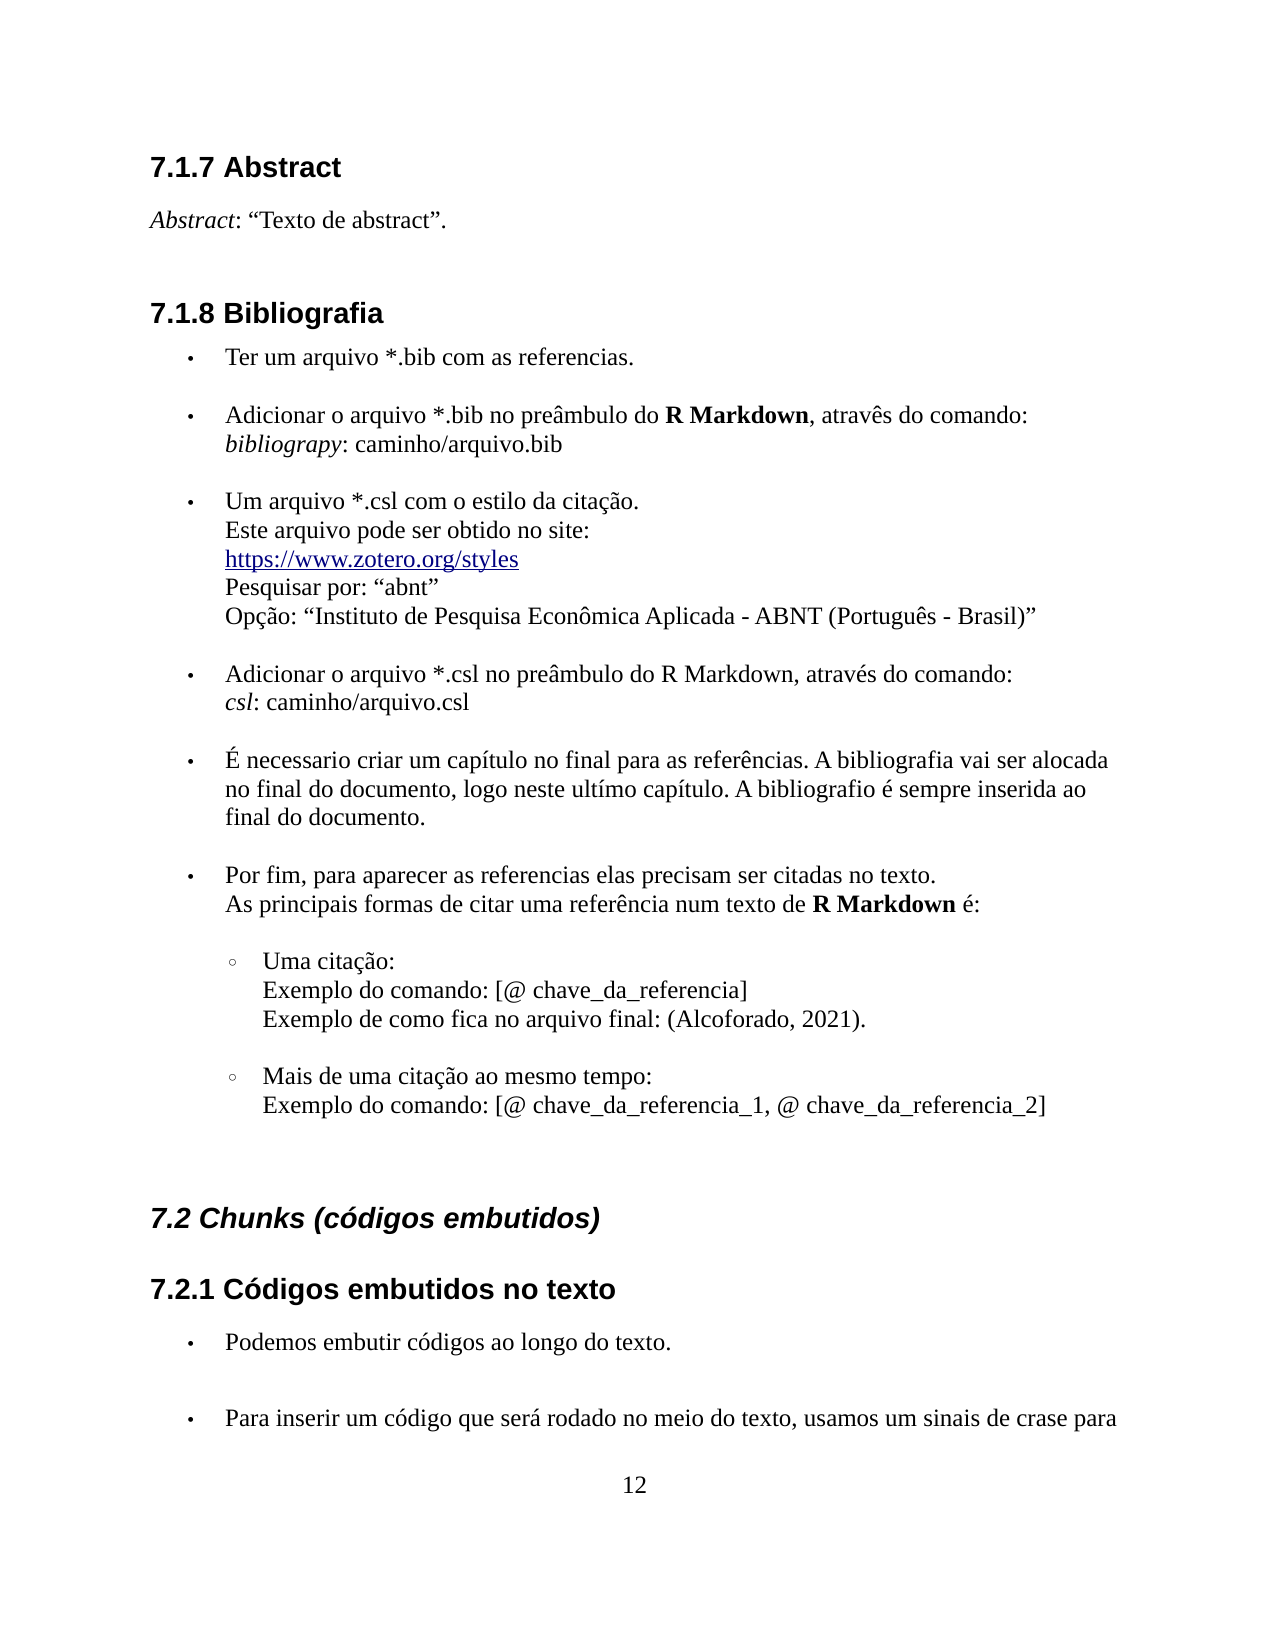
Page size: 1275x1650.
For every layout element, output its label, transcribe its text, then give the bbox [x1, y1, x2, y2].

list Por fim, para aparecer as referencias elas precisam ser citadas no texto. As principais formas de citar uma referência num texto de R Markdown é: [187, 860, 1125, 946]
list Mais de uma citação ao mesmo tempo: Exemplo do comando: [@ chave_da_referencia_1, @ chave_da_referencia_2] [225, 1061, 1125, 1147]
list Adicionar o arquivo *.csl no preâmbulo do R Markdown, através do comando: csl: caminho/arquivo.csl [187, 659, 1125, 745]
text Abstract: “Texto de abstract”. [150, 205, 1125, 262]
list Podemos embutir códigos ao longo do texto. [187, 1327, 1125, 1385]
subtitle 7.1.7 Abstract [150, 150, 1125, 183]
list É necessario criar um capítulo no final para as referências. A bibliografia vai ser alocada no final do documento, logo neste ultímo capítulo. A bibliografio é sempre inserida ao final do documento. [187, 745, 1125, 860]
list Ter um arquivo *.bib com as referencias. [187, 342, 1125, 400]
subtitle 7.2.1 Códigos embutidos no texto [150, 1272, 1125, 1306]
subtitle 7.2 Chunks (códigos embutidos) [150, 1201, 1125, 1235]
list Adicionar o arquivo *.bib no preâmbulo do R Markdown, atravês do comando: bibliograpy: caminho/arquivo.bib [187, 400, 1125, 486]
subtitle 7.1.8 Bibliografia [150, 296, 1125, 330]
list Um arquivo *.csl com o estilo da citação. Este arquivo pode ser obtido no site: https://www.zotero.org/styles Pesquisar por: “abnt” Opção: “Instituto de Pesquisa Econômica Aplicada - ABNT (Português - Brasil)” [187, 486, 1125, 659]
list Para inserir um código que será rodado no meio do texto, usamos um sinais de crase para [187, 1403, 1125, 1431]
list Uma citação: Exemplo do comando: [@ chave_da_referencia] Exemplo de como fica no arquivo final: (Alcoforado, 2021). [225, 946, 1125, 1061]
